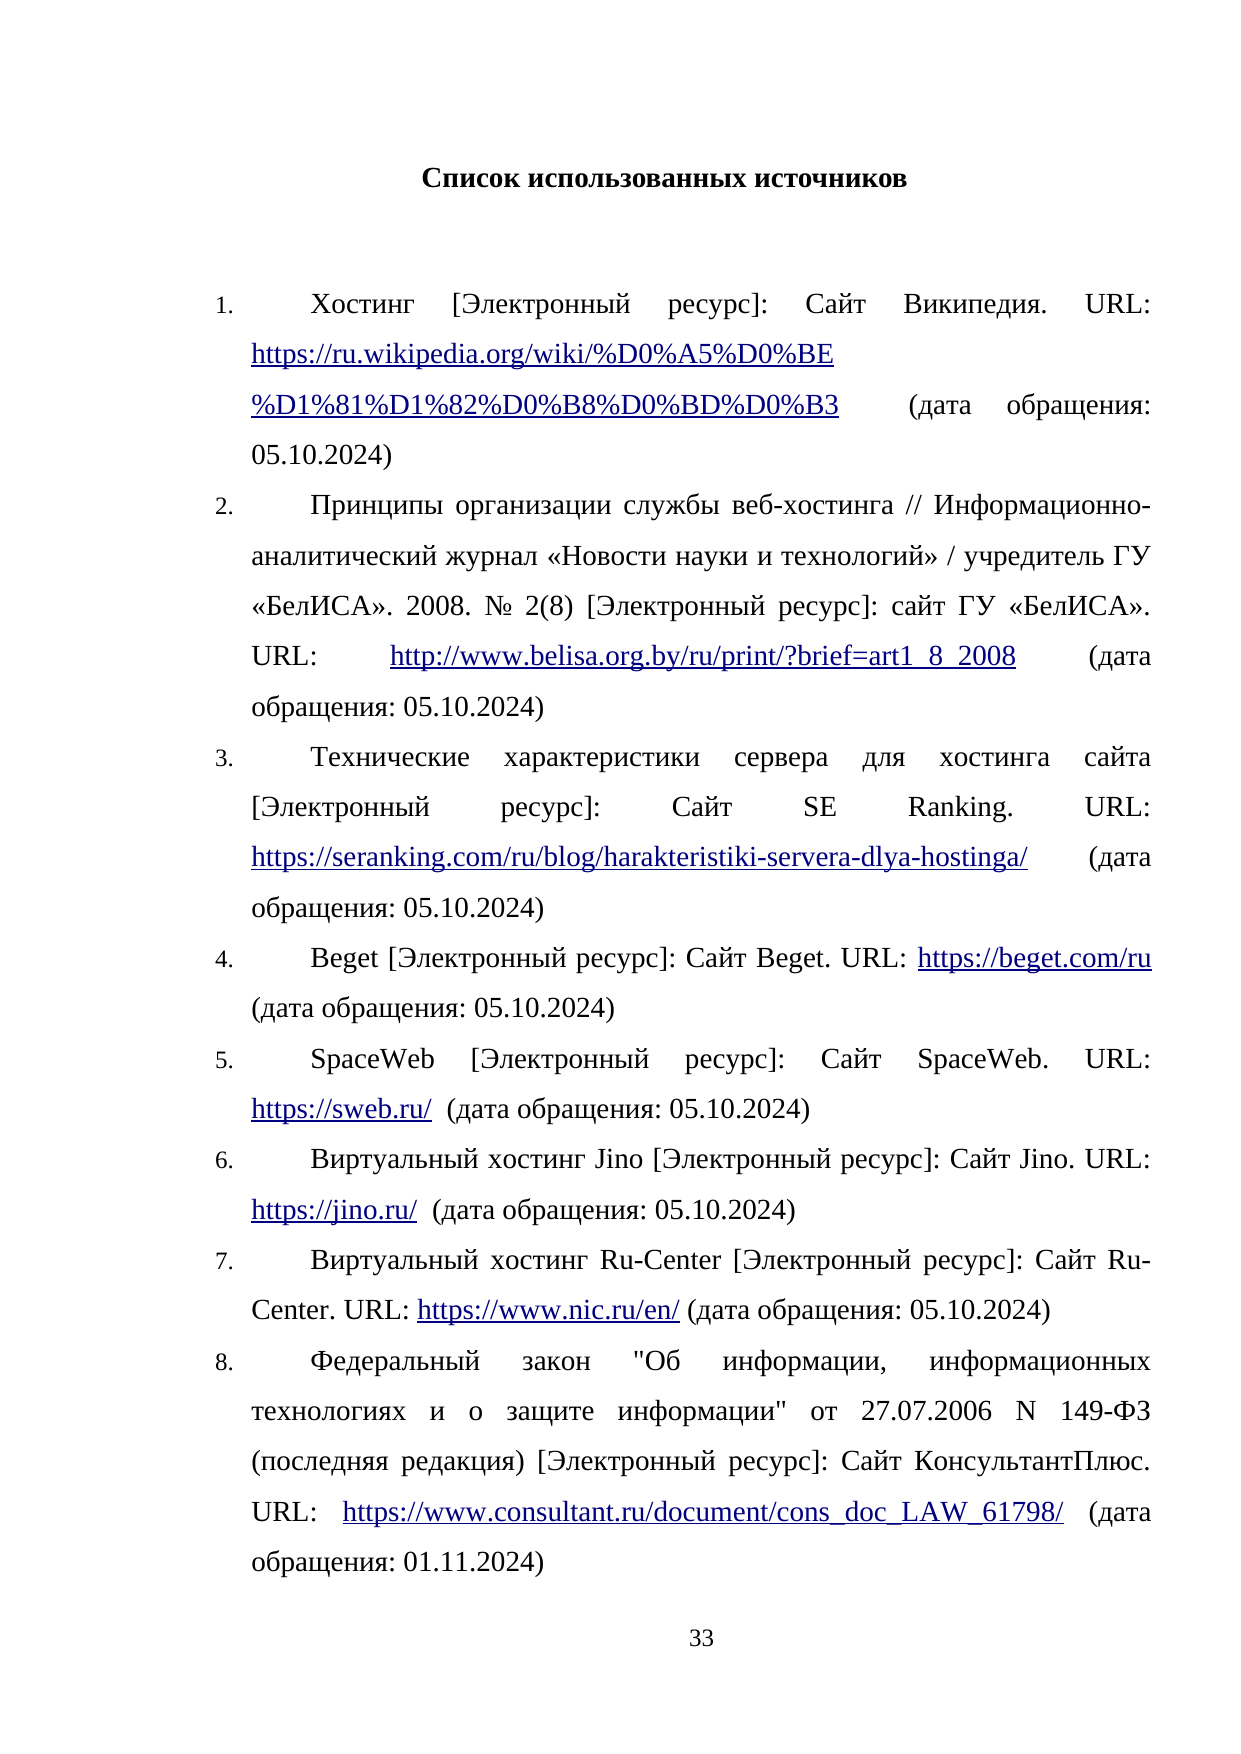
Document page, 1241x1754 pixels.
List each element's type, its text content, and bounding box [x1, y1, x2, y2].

list Федеральный закон "Об информации, информационных технологиях и о защите информации" от 27.07.2006 N 149-ФЗ (последняя редакция) [Электронный ресурс]: Сайт КонсультантПлюс. URL: https://www.consultant.ru/document/cons_doc_LAW_61798/ (дата обращения: 01.11.2024) [215, 1343, 1152, 1577]
list Beget [Электронный ресурс]: Сайт Beget. URL: https://beget.com/ru (дата обращения: 05.10.2024) [215, 940, 1152, 1024]
list SpaceWeb [Электронный ресурс]: Сайт SpaceWeb. URL: https://sweb.ru/ (дата обращения: 05.10.2024) [215, 1041, 1152, 1125]
list Виртуальный хостинг Jino [Электронный ресурс]: Сайт Jino. URL: https://jino.ru/ (дата обращения: 05.10.2024) [215, 1141, 1152, 1225]
list Технические характеристики сервера для хостинга сайта [Электронный ресурс]: Сайт SE Ranking. URL: https://seranking.com/ru/blog/harakteristiki-servera-dlya-hostinga/ (дата обращения: 05.10.2024) [215, 739, 1152, 923]
list Принципы организации службы веб-хостинга // Информационно-аналитический журнал «Новости науки и технологий» / учредитель ГУ «БелИСА». 2008. № 2(8) [Электронный ресурс]: сайт ГУ «БелИСА». URL: http://www.belisa.org.by/ru/print/?brief=art1_8_2008 (дата обращения: 05.10.2024) [215, 487, 1152, 722]
subtitle Список использованных источников [177, 161, 1152, 194]
list Хостинг [Электронный ресурс]: Сайт Википедия. URL: https://ru.wikipedia.org/wiki/%D0%A5%D0%BE%D1%81%D1%82%D0%B8%D0%BD%D0%B3 (дата обращения: 05.10.2024) [215, 286, 1152, 471]
list Виртуальный хостинг Ru-Center [Электронный ресурс]: Сайт Ru-Center. URL: https://www.nic.ru/en/ (дата обращения: 05.10.2024) [215, 1242, 1152, 1326]
